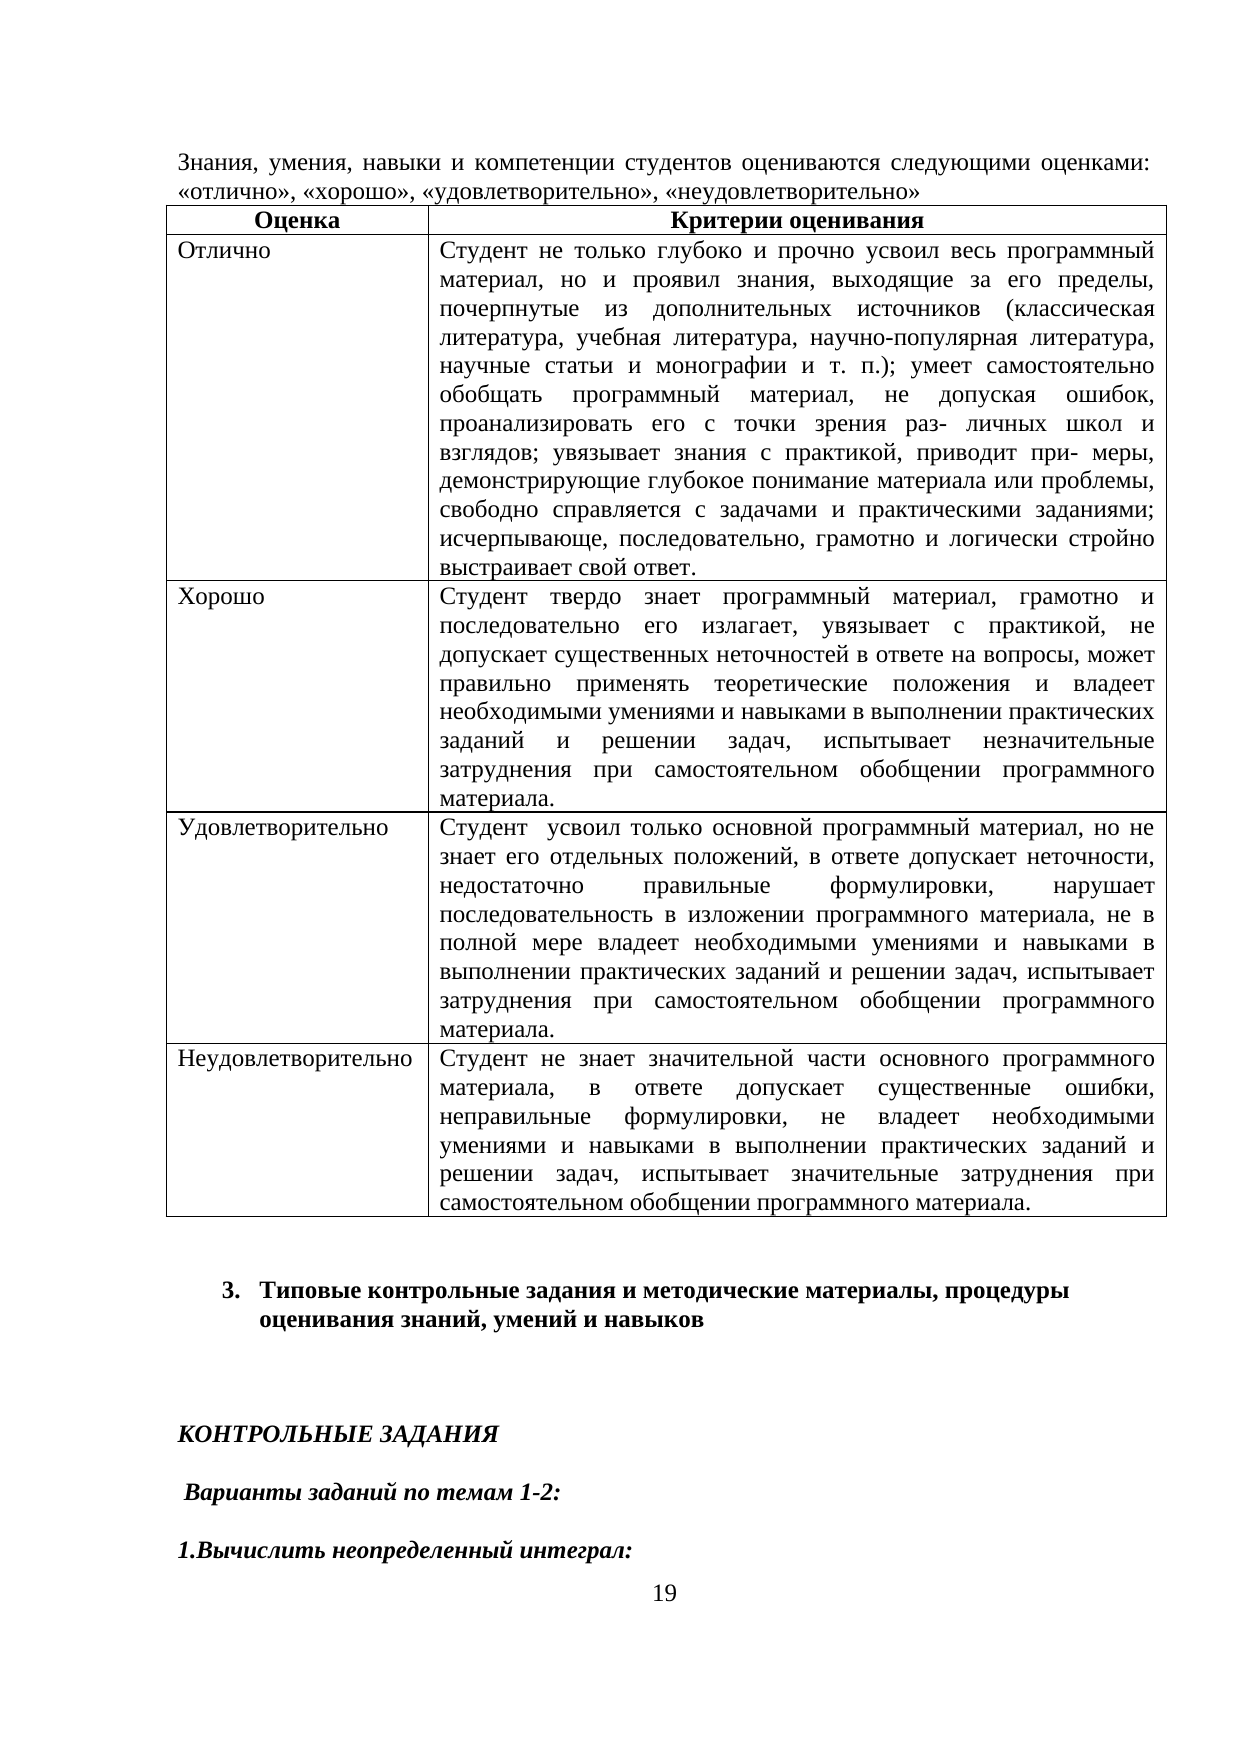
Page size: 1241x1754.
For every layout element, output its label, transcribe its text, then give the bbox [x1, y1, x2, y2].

table_cell Удовлетворительно [167, 813, 428, 1042]
table_cell Студент усвоил только основной программный материал, но не знает его отдельных положений, в ответе допускает неточности, недостаточно правильные формулировки, нарушает последовательность в изложении программного материала, не в полной мере владеет необходимыми умениями и навыками в выполнении практических заданий и решении задач, испытывает затруднения при самостоятельном обобщении программного материала. [429, 813, 1166, 1042]
table_cell Студент не только глубоко и прочно усвоил весь программный материал, но и проявил знания, выходящие за его пределы, почерпнутые из дополнительных источников (классическая литература, учебная литература, научно-популярная литература, научные статьи и монографии и т. п.); умеет самостоятельно обобщать программный материал, не допуская ошибок, проанализировать его с точки зрения раз- личных школ и взглядов; увязывает знания с практикой, приводит при- меры, демонстрирующие глубокое понимание материала или проблемы, свободно справляется с задачами и практическими заданиями; исчерпывающе, последовательно, грамотно и логически стройно выстраивает свой ответ. [429, 235, 1166, 580]
text Варианты заданий по темам 1-2: [177, 1477, 1152, 1506]
table_header Критерии оценивания [429, 206, 1166, 234]
text КОНТРОЛЬНЫЕ ЗАДАНИЯ [177, 1419, 1152, 1448]
table_header Оценка [167, 206, 428, 234]
table_cell Студент твердо знает программный материал, грамотно и последовательно его излагает, увязывает с практикой, не допускает существенных неточностей в ответе на вопросы, может правильно применять теоретические положения и владеет необходимыми умениями и навыками в выполнении практических заданий и решении задач, испытывает незначительные затруднения при самостоятельном обобщении программного материала. [429, 581, 1166, 811]
table_cell Студент не знает значительной части основного программного материала, в ответе допускает существенные ошибки, неправильные формулировки, не владеет необходимыми умениями и навыками в выполнении практических заданий и решении задач, испытывает значительные затруднения при самостоятельном обобщении программного материала. [429, 1044, 1166, 1216]
text Знания, умения, навыки и компетенции студентов оцениваются следующими оценками: «отлично», «хорошо», «удовлетворительно», «неудовлетворительно» [177, 147, 1152, 204]
table_cell Отлично [167, 235, 428, 580]
table_cell Хорошо [167, 581, 428, 811]
list Типовые контрольные задания и методические материалы, процедуры оценивания знаний, умений и навыков [222, 1275, 1152, 1332]
text 1.Вычислить неопределенный интеграл: [177, 1535, 1152, 1564]
table_cell Неудовлетворительно [167, 1044, 428, 1216]
